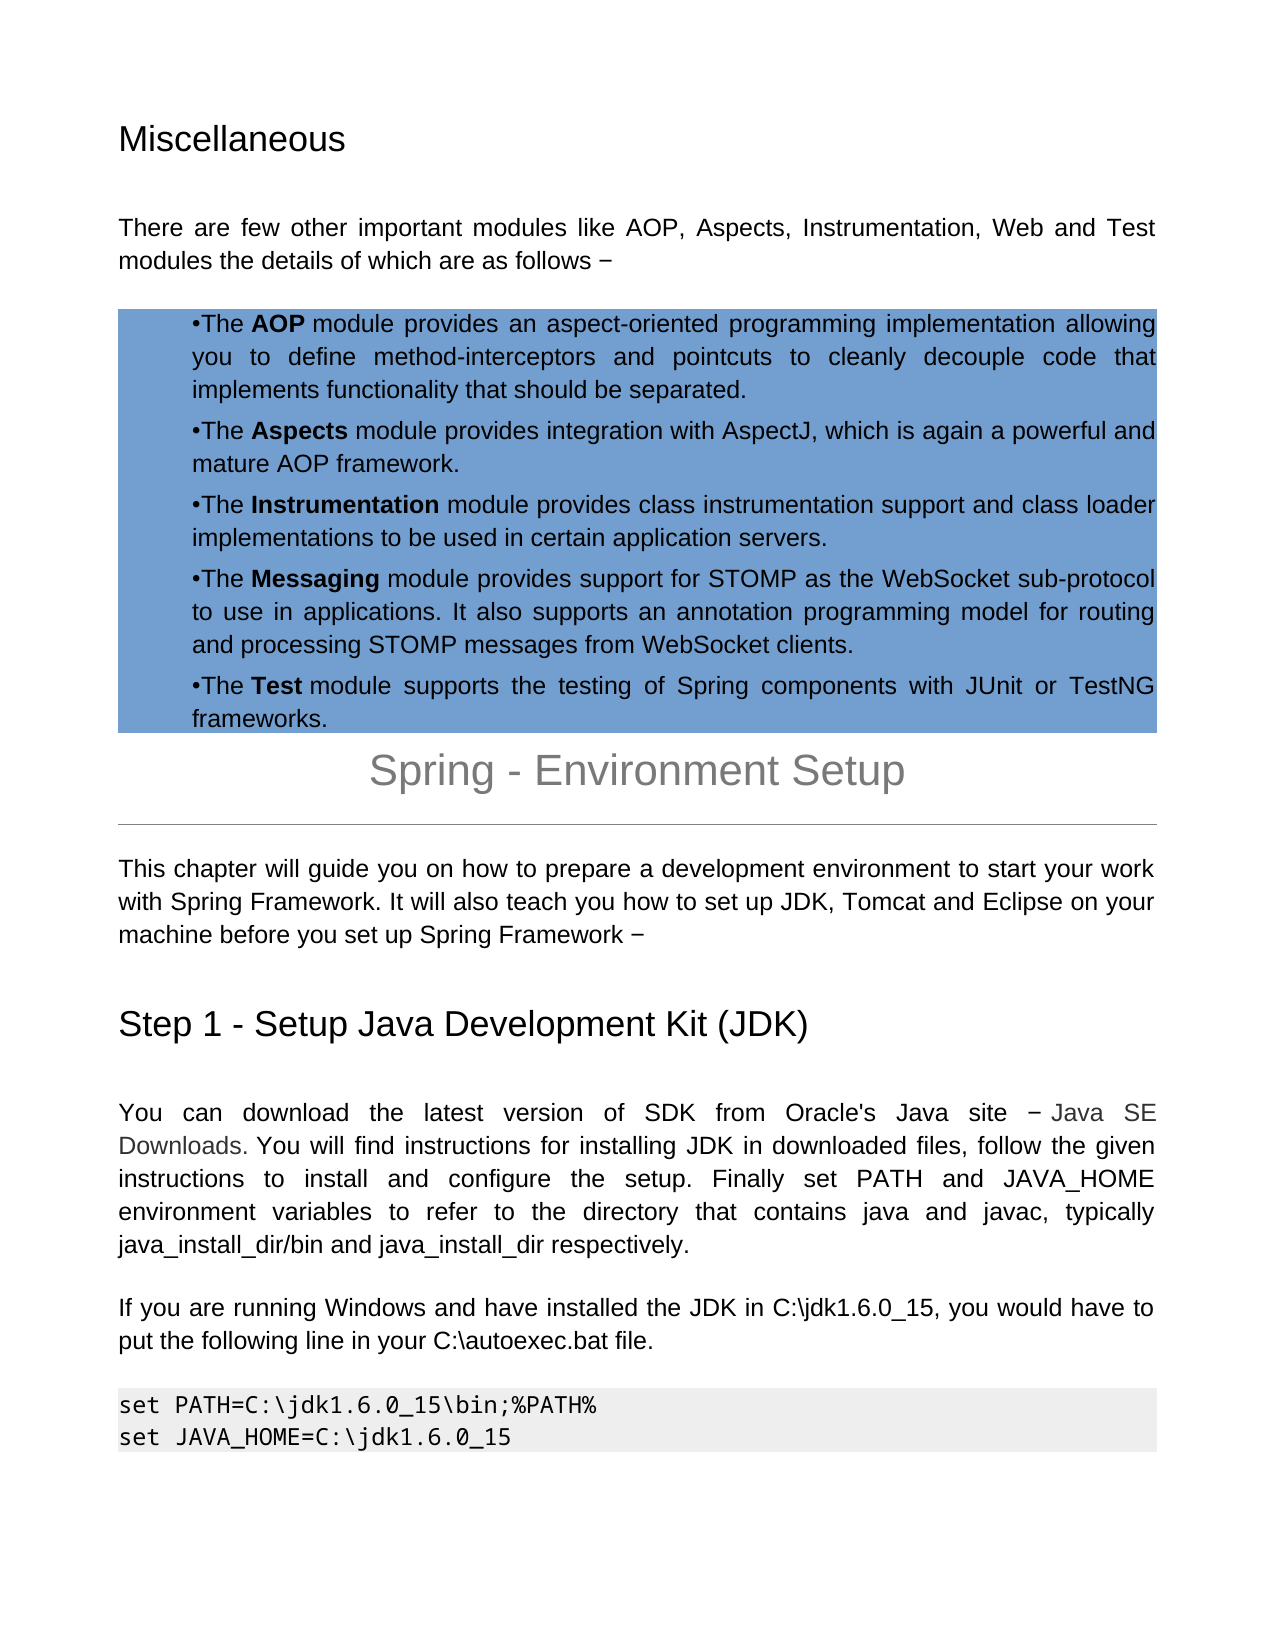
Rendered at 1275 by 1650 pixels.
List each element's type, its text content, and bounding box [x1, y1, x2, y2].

text There are few other important modules like AOP, Aspects, Instrumentation, Web and Test modules the details of which are as follows − [118, 213, 1157, 275]
list The Instrumentation module provides class instrumentation support and class loader implementations to be used in certain application servers. [118, 490, 1157, 552]
list The Test module supports the testing of Spring components with JUnit or TestNG frameworks. [118, 671, 1157, 733]
list The Messaging module provides support for STOMP as the WebSocket sub-protocol to use in applications. It also supports an annotation programming model for routing and processing STOMP messages from WebSocket clients. [118, 564, 1157, 659]
text This chapter will guide you on how to prepare a development environment to start your work with Spring Framework. It will also teach you how to set up JDK, Tomcat and Eclipse on your machine before you set up Spring Framework − [118, 854, 1157, 948]
list The Aspects module provides integration with AspectJ, which is again a powerful and mature AOP framework. [118, 416, 1157, 478]
subtitle Step 1 - Setup Java Development Kit (JDK) [118, 1003, 1157, 1044]
text set PATH=C:\jdk1.6.0_15\bin;%PATH% [118, 1388, 1157, 1420]
subtitle Miscellaneous [118, 118, 1157, 159]
text set JAVA_HOME=C:\jdk1.6.0_15 [118, 1420, 1157, 1452]
text If you are running Windows and have installed the JDK in C:\jdk1.6.0_15, you would have to put the following line in your C:\autoexec.bat file. [118, 1293, 1157, 1354]
subtitle Spring - Environment Setup [118, 745, 1157, 795]
text You can download the latest version of SDK from Oracle's Java site − Java SE Downloads. You will find instructions for installing JDK in downloaded files, follow the given instructions to install and configure the setup. Finally set PATH and JAVA_HOME environment variables to refer to the directory that contains java and javac, typically java_install_dir/bin and java_install_dir respectively. [118, 1098, 1157, 1259]
list The AOP module provides an aspect-oriented programming implementation allowing you to define method-interceptors and pointcuts to cleanly decouple code that implements functionality that should be separated. [118, 309, 1157, 404]
